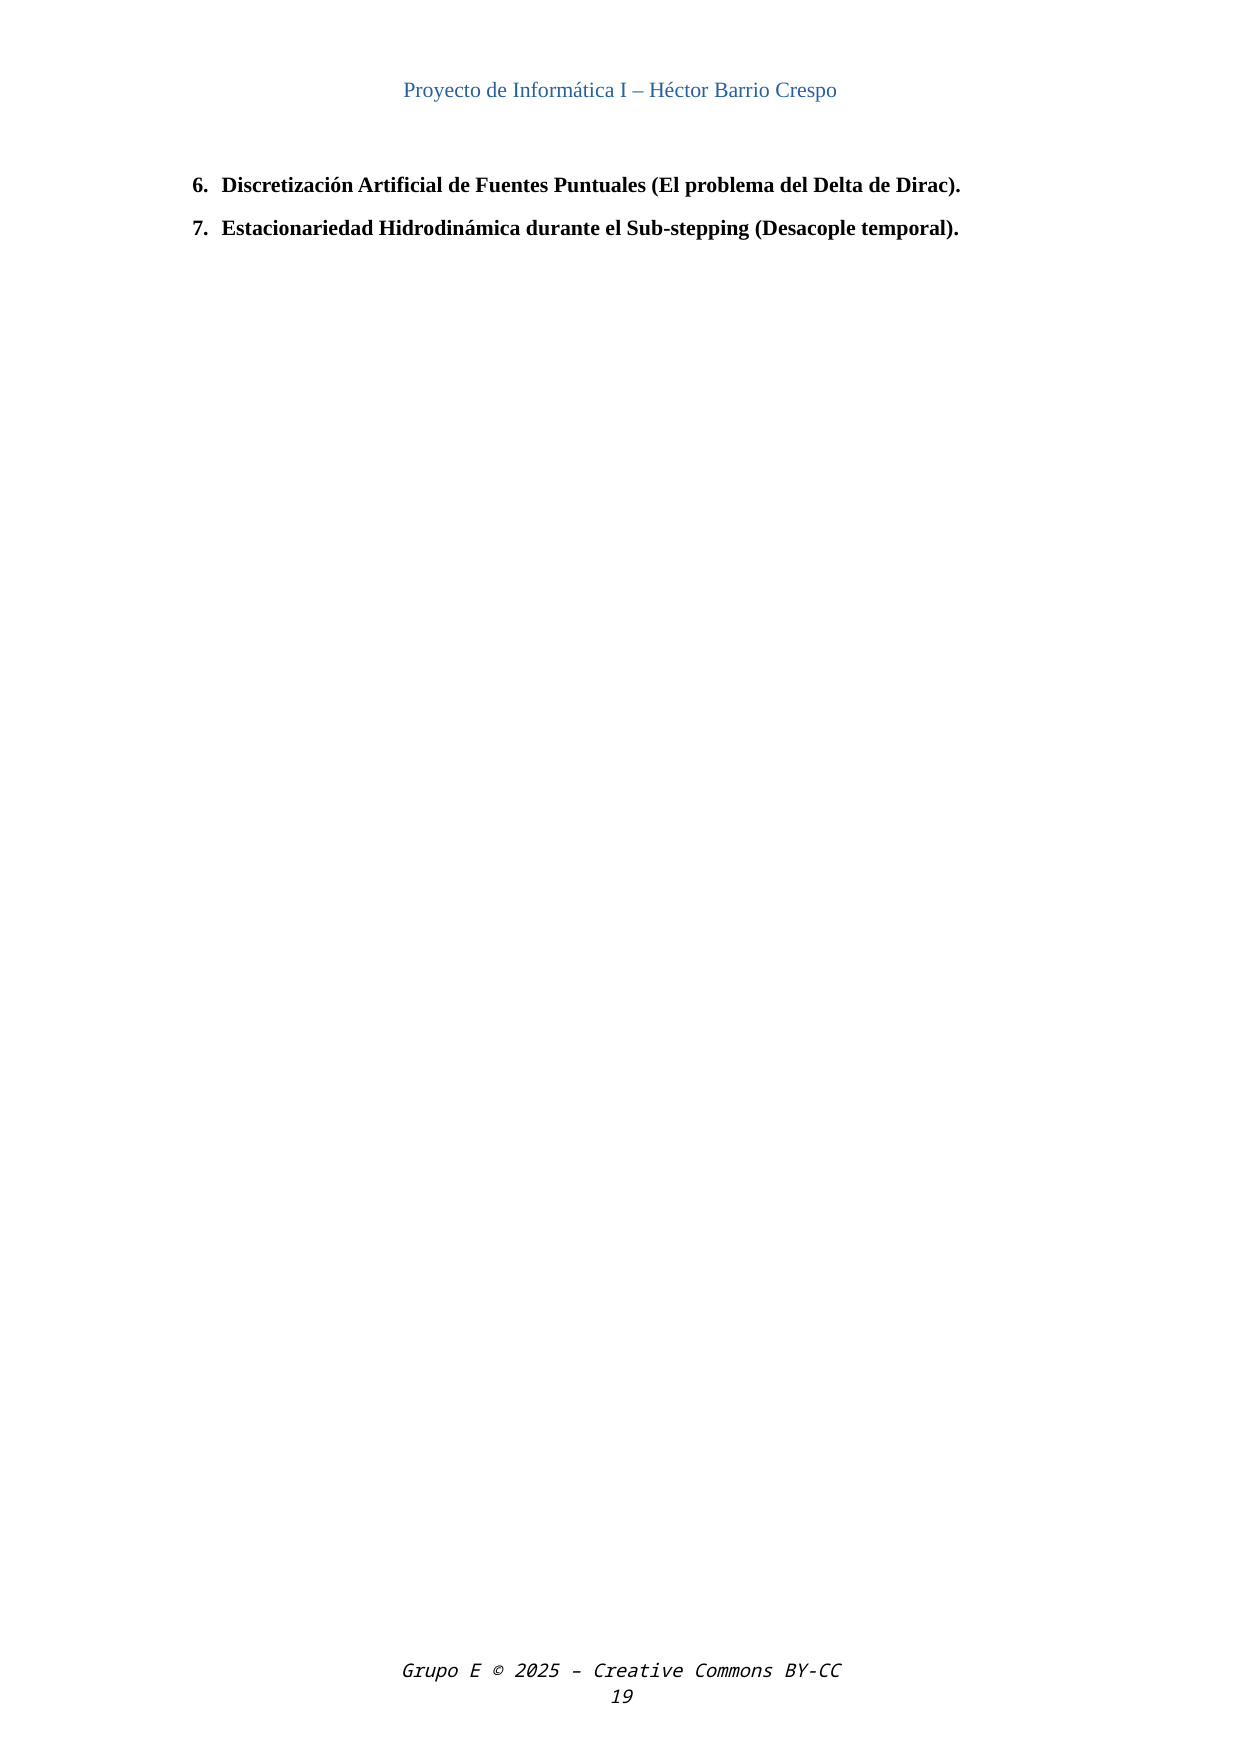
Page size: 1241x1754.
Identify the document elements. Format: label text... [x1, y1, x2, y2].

list Discretización Artificial de Fuentes Puntuales (El problema del Delta de Dirac). [162, 172, 1122, 197]
list Estacionariedad Hidrodinámica durante el Sub-stepping (Desacople temporal). [162, 215, 1122, 241]
